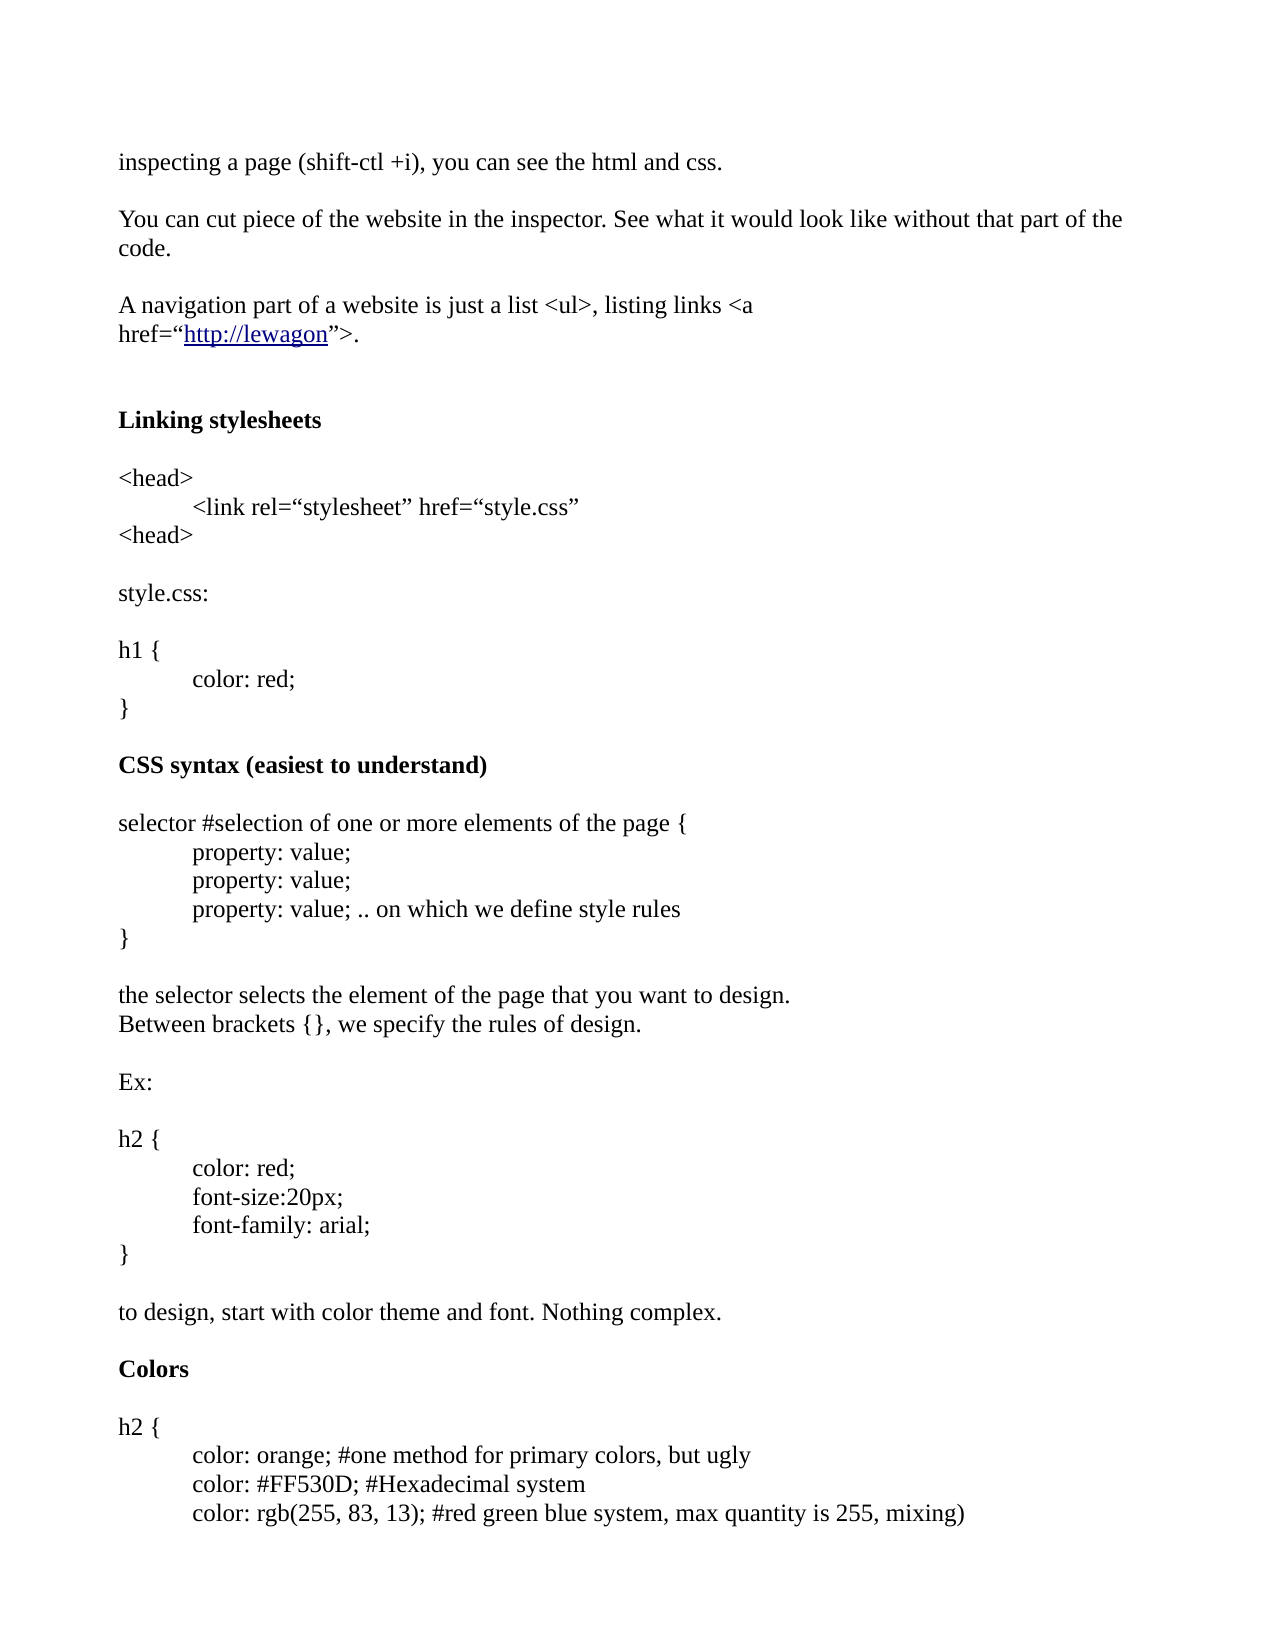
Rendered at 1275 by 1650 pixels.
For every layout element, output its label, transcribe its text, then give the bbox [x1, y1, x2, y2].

text color: red; [118, 1153, 1157, 1182]
text color: orange; #one method for primary colors, but ugly [118, 1441, 1157, 1469]
text the selector selects the element of the page that you want to design. [118, 981, 1157, 1009]
text color: #FF530D; #Hexadecimal system [118, 1469, 1157, 1498]
text selector #selection of one or more elements of the page { [118, 808, 1157, 837]
text color: red; [118, 664, 1157, 693]
text font-family: arial; [118, 1211, 1157, 1239]
text style.css: [118, 578, 1157, 607]
text Between brackets {}, we specify the rules of design. [118, 1009, 1157, 1038]
text property: value; [118, 837, 1157, 866]
text } [118, 693, 1157, 722]
text Ex: [118, 1067, 1157, 1096]
text inspecting a page (shift-ctl +i), you can see the html and css. [118, 147, 1157, 176]
text href=“http://lewagon”>. [118, 319, 1157, 348]
text Colors [118, 1354, 1157, 1383]
text } [118, 923, 1157, 952]
text <head> [118, 521, 1157, 549]
text h2 { [118, 1412, 1157, 1441]
text property: value; .. on which we define style rules [118, 894, 1157, 923]
text Linking stylesheets [118, 406, 1157, 434]
text You can cut piece of the website in the inspector. See what it would look like without that part of the code. [118, 204, 1157, 262]
text } [118, 1239, 1157, 1268]
text h1 { [118, 636, 1157, 664]
text property: value; [118, 866, 1157, 894]
text to design, start with color theme and font. Nothing complex. [118, 1297, 1157, 1326]
text <head> [118, 463, 1157, 492]
text <link rel=“stylesheet” href=“style.css” [118, 492, 1157, 521]
text CSS syntax (easiest to understand) [118, 751, 1157, 779]
text color: rgb(255, 83, 13); #red green blue system, max quantity is 255, mixing) [118, 1498, 1157, 1527]
text A navigation part of a website is just a list <ul>, listing links <a [118, 291, 1157, 319]
text h2 { [118, 1124, 1157, 1153]
text font-size:20px; [118, 1182, 1157, 1211]
